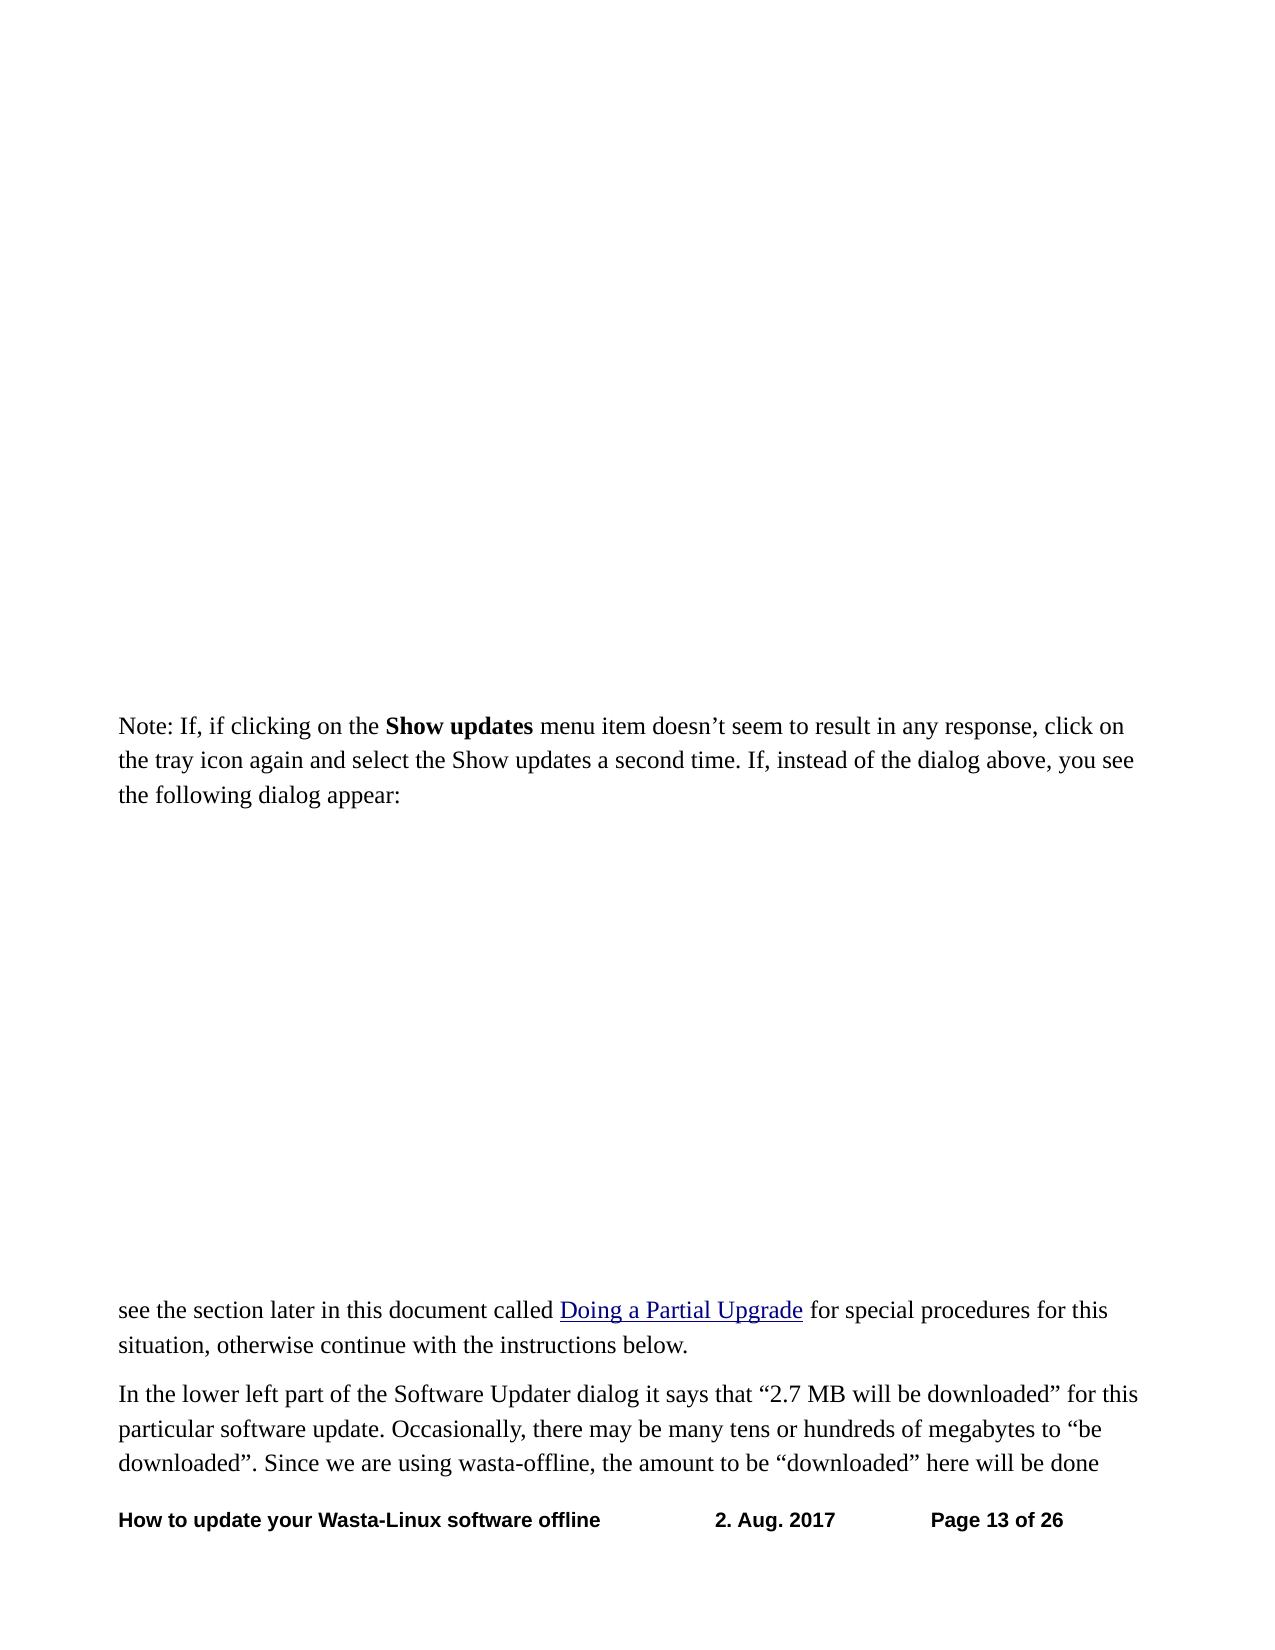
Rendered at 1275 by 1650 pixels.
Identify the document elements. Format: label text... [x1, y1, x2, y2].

text see the section later in this document called Doing a Partial Upgrade for special procedures for this situation, otherwise continue with the instructions below. [118, 1296, 1157, 1359]
text Note: If, if clicking on the Show updates menu item doesn’t seem to result in any response, click on the tray icon again and select the Show updates a second time. If, instead of the dialog above, you see the following dialog appear: [118, 711, 1157, 809]
text In the lower left part of the Software Updater dialog it says that “2.7 MB will be downloaded” for this particular software update. Occasionally, there may be many tens or hundreds of megabytes to “be downloaded”. Since we are using wasta-offline, the amount to be “downloaded” here will be done [118, 1379, 1157, 1477]
